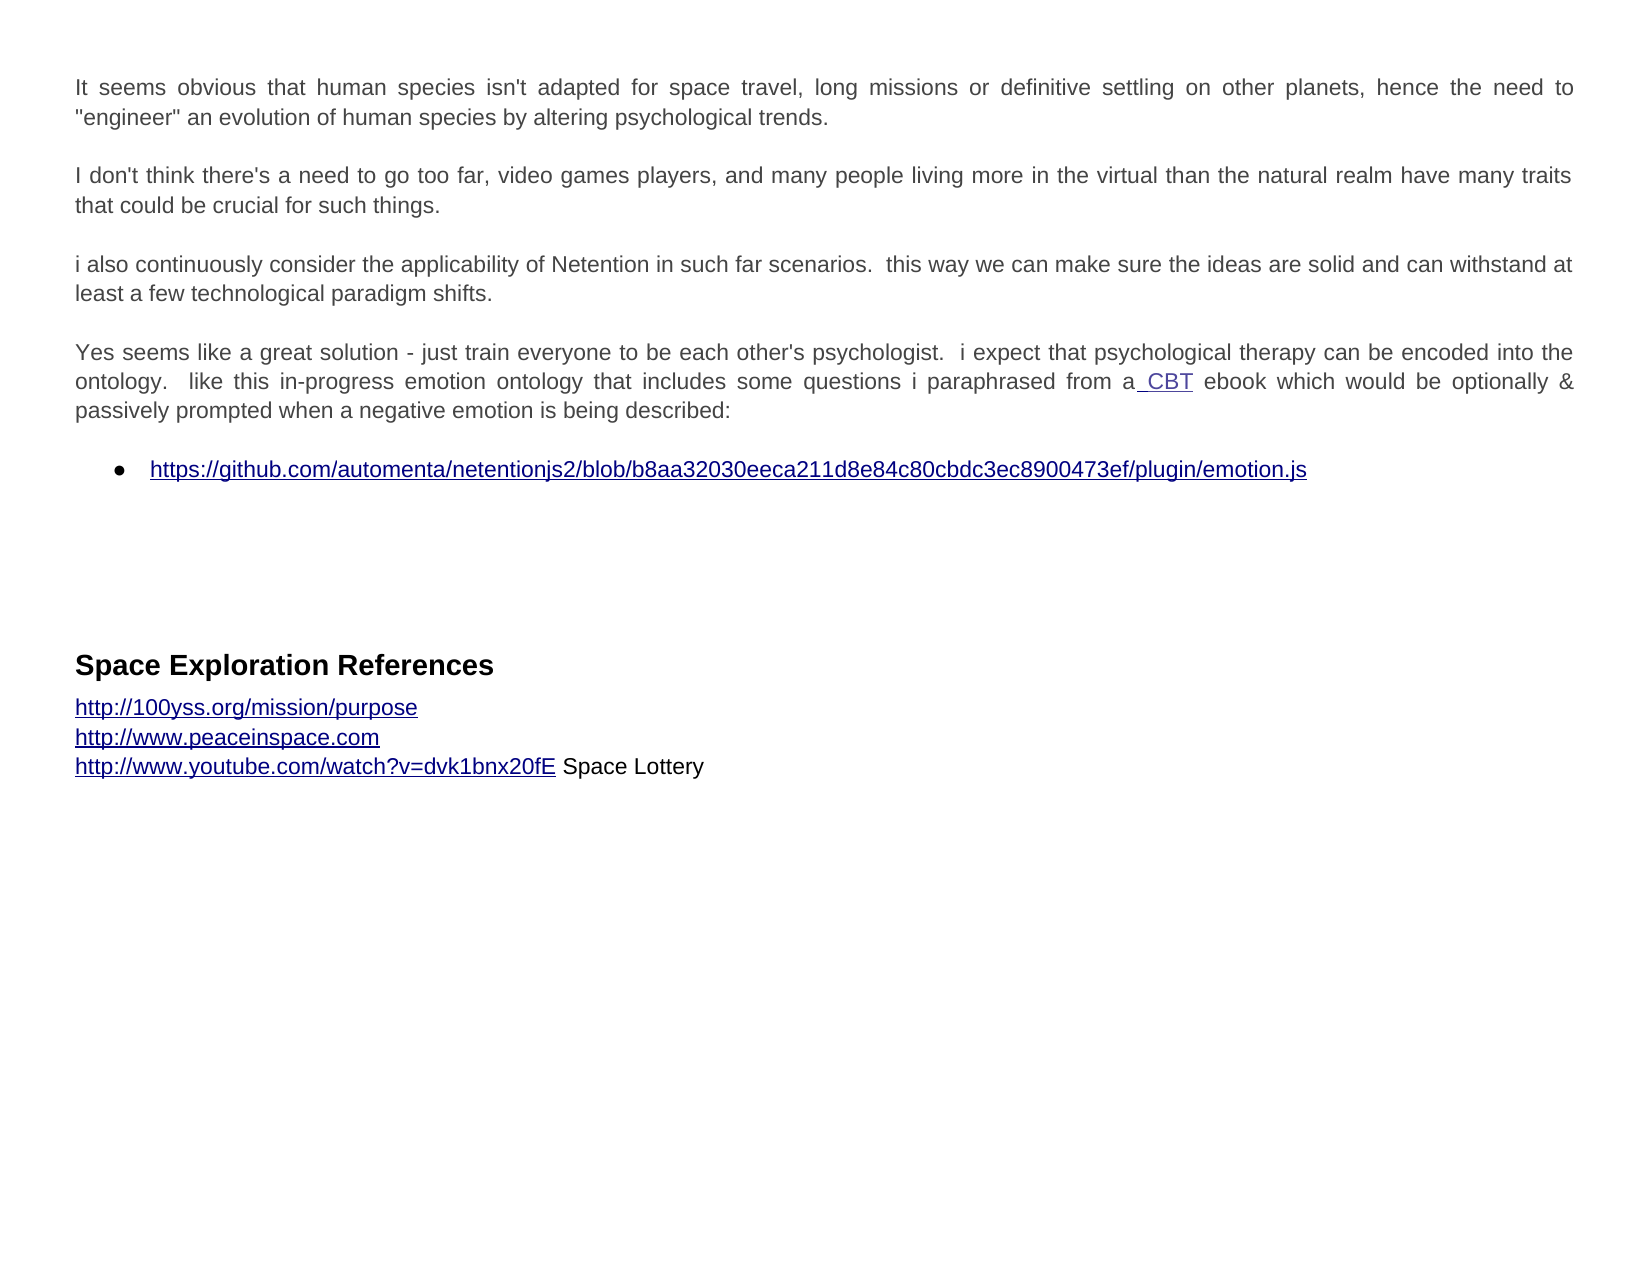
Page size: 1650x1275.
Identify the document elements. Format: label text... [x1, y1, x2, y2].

text http://www.youtube.com/watch?v=dvk1bnx20fE Space Lottery [75, 754, 1575, 779]
text http://www.peaceinspace.com [75, 724, 1575, 750]
subtitle Space Exploration References [75, 612, 1575, 682]
text i also continuously consider the applicability of Netention in such far scenarios. this way we can make sure the ideas are solid and can withstand at least a few technological paradigm shifts. [75, 251, 1575, 306]
text I don't think there's a need to go too far, video games players, and many people living more in the virtual than the natural realm have many traits that could be crucial for such things. [75, 163, 1575, 218]
list https://github.com/automenta/netentionjs2/blob/b8aa32030eeca211d8e84c80cbdc3ec8900473ef/plugin/emotion.js [112, 457, 1575, 482]
text http://100yss.org/mission/purpose [75, 695, 1575, 721]
text It seems obvious that human species isn't adapted for space travel, long missions or definitive settling on other planets, hence the need to "engineer" an evolution of human species by altering psychological trends. [75, 75, 1575, 130]
text Yes seems like a great solution - just train everyone to be each other's psychologist. i expect that psychological therapy can be encoded into the ontology. like this in-progress emotion ontology that includes some questions i paraphrased from a CBT ebook which would be optionally & passively prompted when a negative emotion is being described: [75, 339, 1575, 424]
